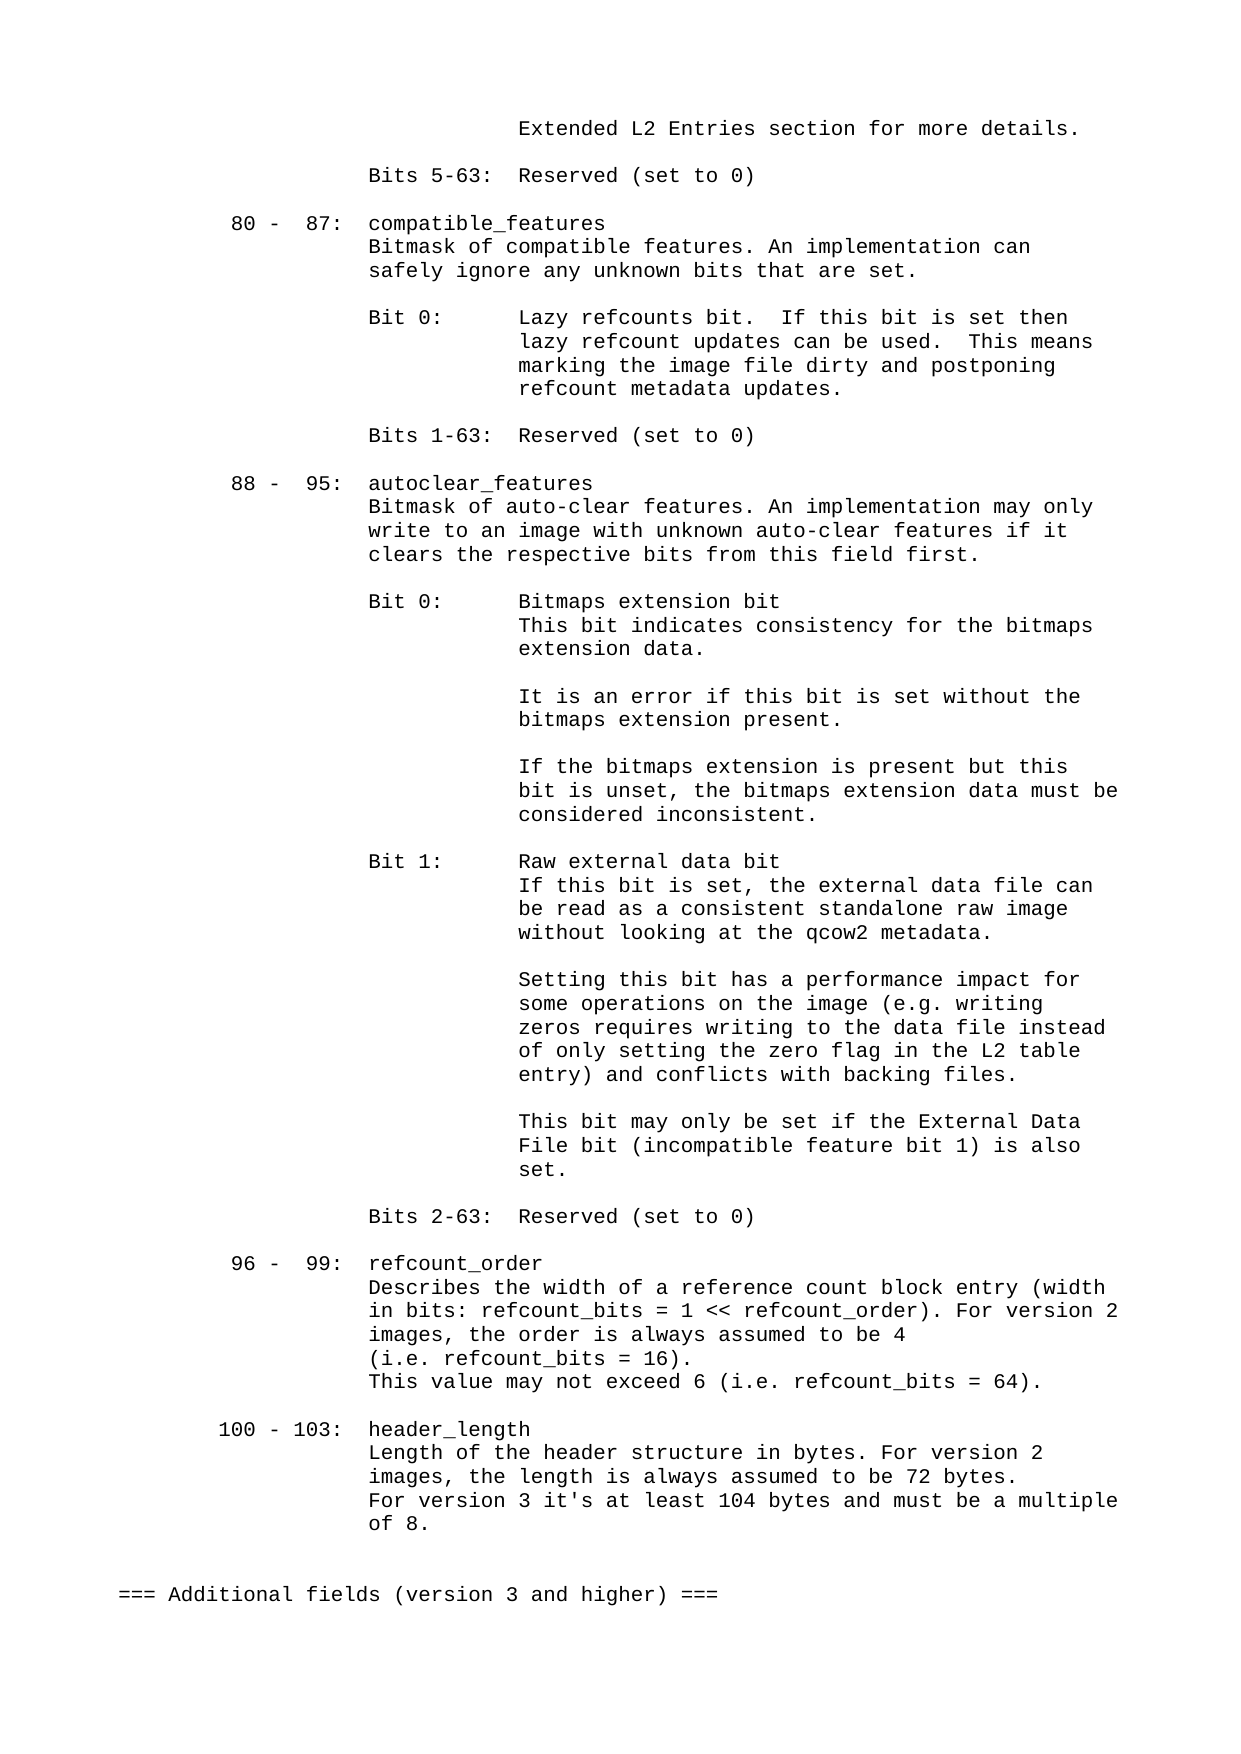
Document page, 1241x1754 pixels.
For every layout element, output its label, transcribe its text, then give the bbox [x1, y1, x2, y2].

text It is an error if this bit is set without the [118, 686, 1122, 709]
text File bit (incompatible feature bit 1) is also [118, 1135, 1122, 1158]
text Bit 0: Lazy refcounts bit. If this bit is set then [118, 307, 1122, 331]
text Setting this bit has a performance impact for [118, 969, 1122, 993]
text 80 - 87: compatible_features [118, 213, 1122, 236]
text Bits 2-63: Reserved (set to 0) [118, 1206, 1122, 1229]
text extension data. [118, 638, 1122, 662]
text 88 - 95: autoclear_features [118, 473, 1122, 496]
text Describes the width of a reference count block entry (width [118, 1277, 1122, 1300]
text set. [118, 1158, 1122, 1182]
text Bitmask of compatible features. An implementation can [118, 236, 1122, 260]
text Bit 0: Bitmaps extension bit [118, 591, 1122, 615]
text Bits 5-63: Reserved (set to 0) [118, 165, 1122, 189]
text considered inconsistent. [118, 804, 1122, 827]
text Bits 1-63: Reserved (set to 0) [118, 426, 1122, 449]
text without looking at the qcow2 metadata. [118, 922, 1122, 946]
text bitmaps extension present. [118, 709, 1122, 733]
text be read as a consistent standalone raw image [118, 898, 1122, 922]
text Bitmask of auto-clear features. An implementation may only [118, 496, 1122, 520]
text images, the order is always assumed to be 4 [118, 1324, 1122, 1348]
text zeros requires writing to the data file instead [118, 1017, 1122, 1040]
text (i.e. refcount_bits = 16). [118, 1348, 1122, 1371]
text === Additional fields (version 3 and higher) === [118, 1584, 1122, 1608]
text Bit 1: Raw external data bit [118, 851, 1122, 875]
text write to an image with unknown auto-clear features if it [118, 520, 1122, 544]
text clears the respective bits from this field first. [118, 544, 1122, 567]
text of only setting the zero flag in the L2 table [118, 1040, 1122, 1064]
text Extended L2 Entries section for more details. [118, 118, 1122, 142]
text Length of the header structure in bytes. For version 2 [118, 1442, 1122, 1466]
text marking the image file dirty and postponing [118, 354, 1122, 378]
text This bit may only be set if the External Data [118, 1111, 1122, 1135]
text images, the length is always assumed to be 72 bytes. [118, 1466, 1122, 1489]
text safely ignore any unknown bits that are set. [118, 260, 1122, 284]
text some operations on the image (e.g. writing [118, 993, 1122, 1017]
text refcount metadata updates. [118, 378, 1122, 402]
text bit is unset, the bitmaps extension data must be [118, 780, 1122, 804]
text If this bit is set, the external data file can [118, 875, 1122, 898]
text For version 3 it's at least 104 bytes and must be a multiple [118, 1489, 1122, 1513]
text 100 - 103: header_length [118, 1419, 1122, 1442]
text in bits: refcount_bits = 1 << refcount_order). For version 2 [118, 1300, 1122, 1324]
text entry) and conflicts with backing files. [118, 1064, 1122, 1088]
text of 8. [118, 1513, 1122, 1537]
text This bit indicates consistency for the bitmaps [118, 615, 1122, 638]
text 96 - 99: refcount_order [118, 1253, 1122, 1277]
text lazy refcount updates can be used. This means [118, 331, 1122, 354]
text If the bitmaps extension is present but this [118, 757, 1122, 780]
text This value may not exceed 6 (i.e. refcount_bits = 64). [118, 1371, 1122, 1395]
